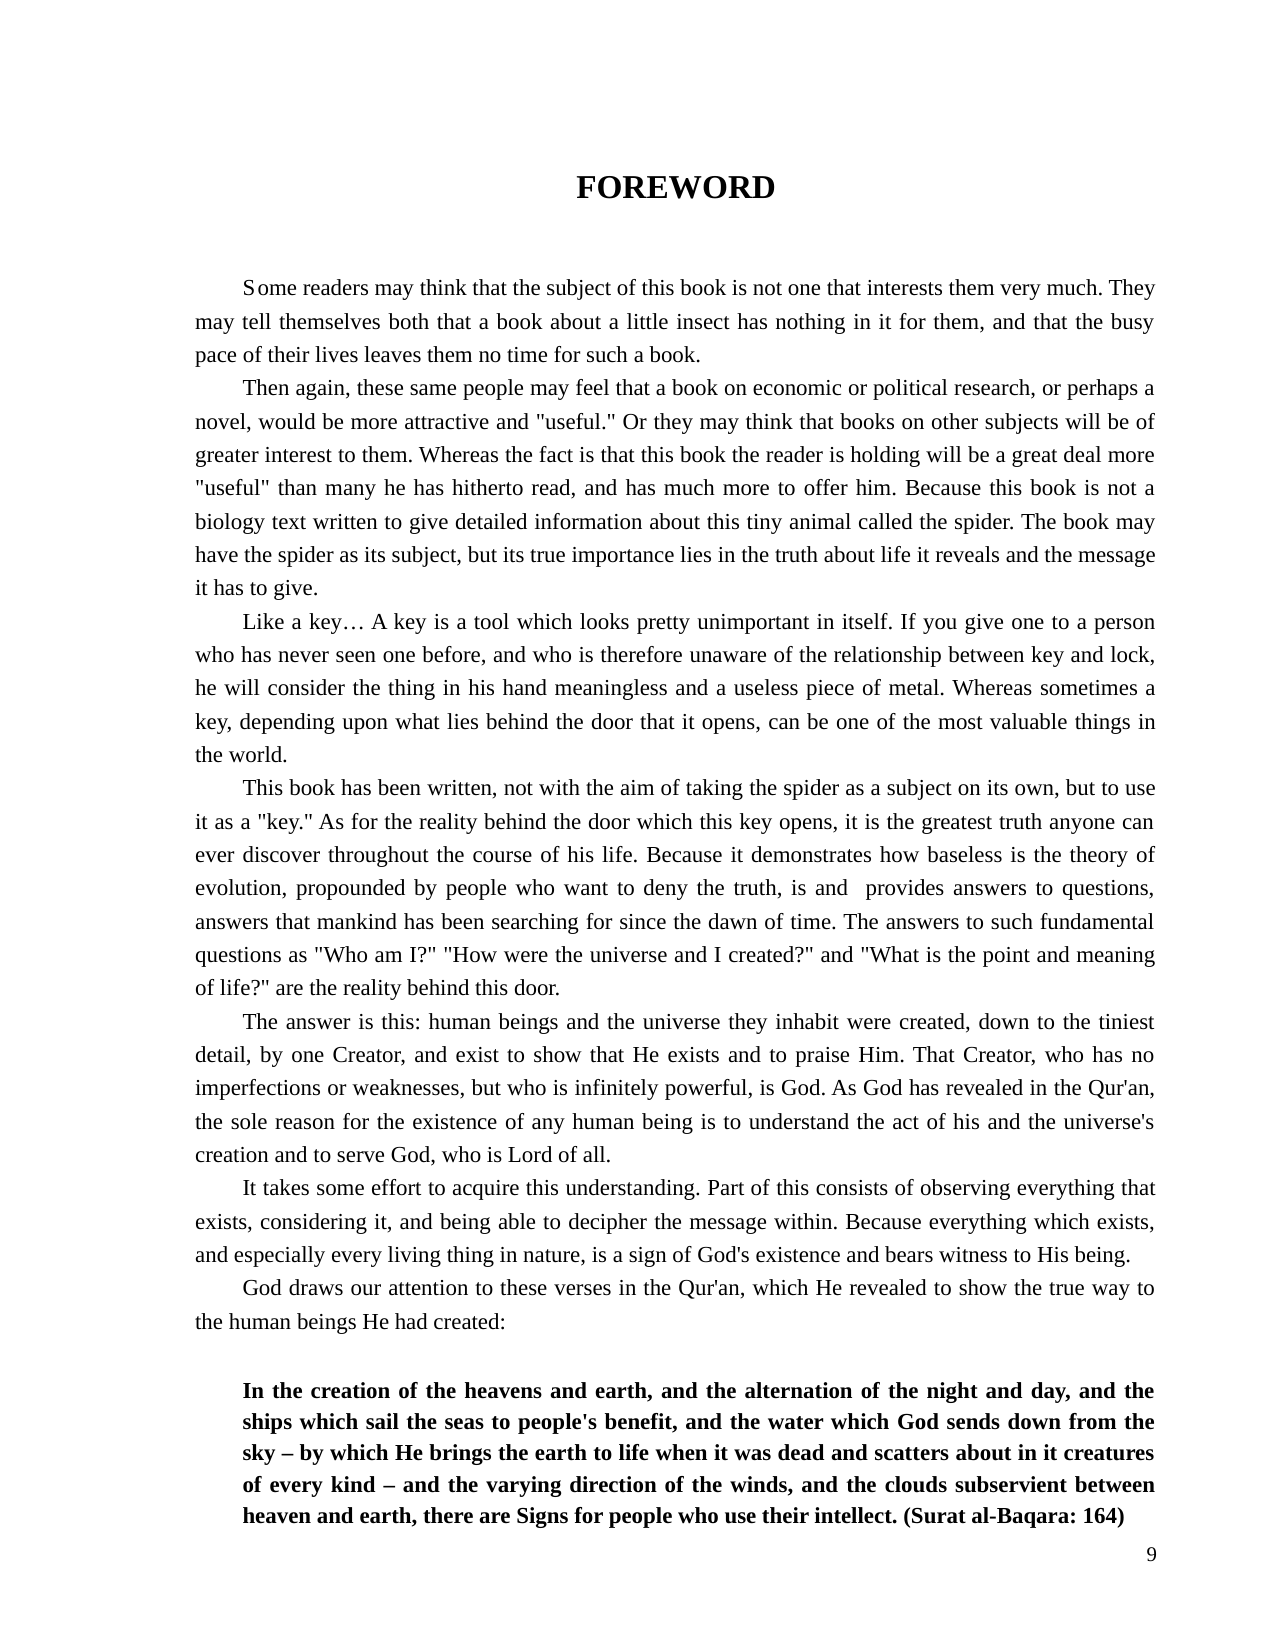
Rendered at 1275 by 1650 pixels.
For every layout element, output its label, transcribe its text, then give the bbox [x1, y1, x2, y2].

text Some readers may think that the subject of this book is not one that interests them very much. They may tell themselves both that a book about a little insect has nothing in it for them, and that the busy pace of their lives leaves them no time for such a book. [195, 269, 1157, 369]
text God draws our attention to these verses in the Qur'an, which He revealed to show the true way to the human beings He had created: [195, 1269, 1157, 1336]
text This book has been written, not with the aim of taking the spider as a subject on its own, but to use it as a "key." As for the reality behind the door which this key opens, it is the greatest truth anyone can ever discover throughout the course of his life. Because it demonstrates how baseless is the theory of evolution, propounded by people who want to deny the truth, is and provides answers to questions, answers that mankind has been searching for since the dawn of time. The answers to such fundamental questions as "Who am I?" "How were the universe and I created?" and "What is the point and meaning of life?" are the reality behind this door. [195, 769, 1157, 1002]
text Like a key… A key is a tool which looks pretty unimportant in itself. If you give one to a person who has never seen one before, and who is therefore unaware of the relationship between key and lock, he will consider the thing in his hand meaningless and a useless piece of metal. Whereas sometimes a key, depending upon what lies behind the door that it opens, can be one of the most valuable things in the world. [195, 602, 1157, 769]
text It takes some effort to acquire this understanding. Part of this consists of observing everything that exists, considering it, and being able to decipher the message within. Because everything which exists, and especially every living thing in nature, is a sign of God's existence and bears witness to His being. [195, 1169, 1157, 1269]
text The answer is this: human beings and the universe they inhabit were created, down to the tiniest detail, by one Creator, and exist to show that He exists and to praise Him. That Creator, who has no imperfections or weaknesses, but who is infinitely powerful, is God. As God has revealed in the Qur'an, the sole reason for the existence of any human being is to understand the act of his and the universe's creation and to serve God, who is Lord of all. [195, 1002, 1157, 1169]
text In the creation of the heavens and earth, and the alternation of the night and day, and the ships which sail the seas to people's benefit, and the water which God sends down from the sky – by which He brings the earth to life when it was dead and scatters about in it creatures of every kind – and the varying direction of the winds, and the clouds subservient between heaven and earth, there are Signs for people who use their intellect. (Surat al-Baqara: 164) [242, 1373, 1157, 1529]
text FOREWORD [195, 167, 1157, 206]
text Then again, these same people may feel that a book on economic or political research, or perhaps a novel, would be more attractive and "useful." Or they may think that books on other subjects will be of greater interest to them. Whereas the fact is that this book the reader is holding will be a great deal more "useful" than many he has hitherto read, and has much more to offer him. Because this book is not a biology text written to give detailed information about this tiny animal called the spider. The book may have the spider as its subject, but its true importance lies in the truth about life it reveals and the message it has to give. [195, 369, 1157, 602]
